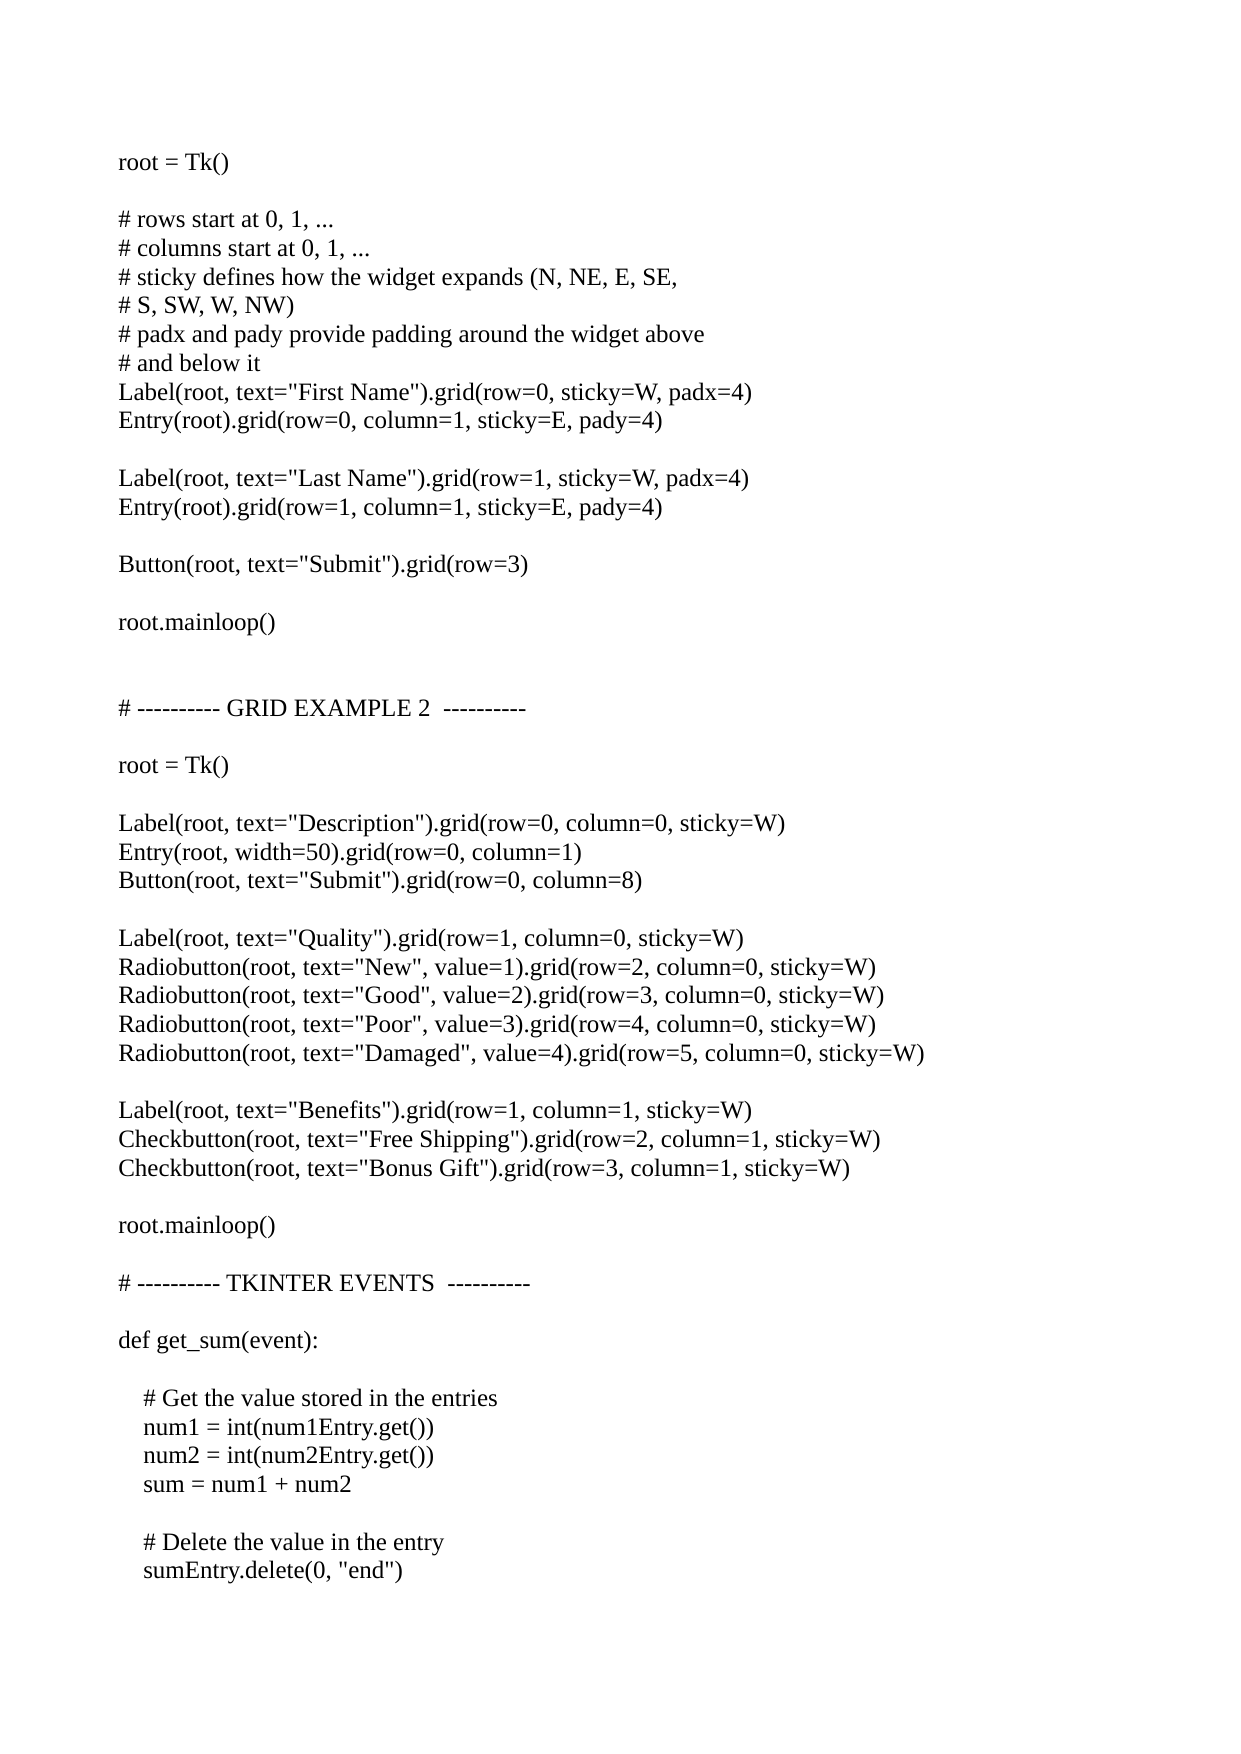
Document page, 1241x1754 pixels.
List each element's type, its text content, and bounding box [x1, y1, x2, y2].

text # rows start at 0, 1, ... [118, 204, 1122, 233]
text root = Tk() [118, 751, 1122, 779]
text sum = num1 + num2 [118, 1469, 1122, 1498]
text Button(root, text="Submit").grid(row=3) [118, 549, 1122, 578]
text # ---------- TKINTER EVENTS ---------- [118, 1268, 1122, 1297]
text def get_sum(event): [118, 1326, 1122, 1354]
text # ---------- GRID EXAMPLE 2 ---------- [118, 693, 1122, 722]
text # Delete the value in the entry [118, 1527, 1122, 1556]
text Checkbutton(root, text="Bonus Gift").grid(row=3, column=1, sticky=W) [118, 1153, 1122, 1182]
text Radiobutton(root, text="Damaged", value=4).grid(row=5, column=0, sticky=W) [118, 1038, 1122, 1067]
text root.mainloop() [118, 607, 1122, 636]
text num2 = int(num2Entry.get()) [118, 1441, 1122, 1469]
text # and below it [118, 348, 1122, 377]
text Label(root, text="Quality").grid(row=1, column=0, sticky=W) [118, 923, 1122, 952]
text num1 = int(num1Entry.get()) [118, 1412, 1122, 1441]
text Radiobutton(root, text="New", value=1).grid(row=2, column=0, sticky=W) [118, 952, 1122, 981]
text Label(root, text="Last Name").grid(row=1, sticky=W, padx=4) [118, 463, 1122, 492]
text root = Tk() [118, 147, 1122, 176]
text Entry(root).grid(row=0, column=1, sticky=E, pady=4) [118, 406, 1122, 434]
text Entry(root, width=50).grid(row=0, column=1) [118, 837, 1122, 866]
text Label(root, text="First Name").grid(row=0, sticky=W, padx=4) [118, 377, 1122, 406]
text Radiobutton(root, text="Poor", value=3).grid(row=4, column=0, sticky=W) [118, 1009, 1122, 1038]
text Entry(root).grid(row=1, column=1, sticky=E, pady=4) [118, 492, 1122, 521]
text Radiobutton(root, text="Good", value=2).grid(row=3, column=0, sticky=W) [118, 981, 1122, 1009]
text # S, SW, W, NW) [118, 291, 1122, 319]
text sumEntry.delete(0, "end") [118, 1556, 1122, 1584]
text # columns start at 0, 1, ... [118, 233, 1122, 262]
text Button(root, text="Submit").grid(row=0, column=8) [118, 866, 1122, 894]
text # padx and pady provide padding around the widget above [118, 319, 1122, 348]
text root.mainloop() [118, 1211, 1122, 1239]
text # Get the value stored in the entries [118, 1383, 1122, 1412]
text Label(root, text="Benefits").grid(row=1, column=1, sticky=W) [118, 1096, 1122, 1124]
text Label(root, text="Description").grid(row=0, column=0, sticky=W) [118, 808, 1122, 837]
text Checkbutton(root, text="Free Shipping").grid(row=2, column=1, sticky=W) [118, 1124, 1122, 1153]
text # sticky defines how the widget expands (N, NE, E, SE, [118, 262, 1122, 291]
